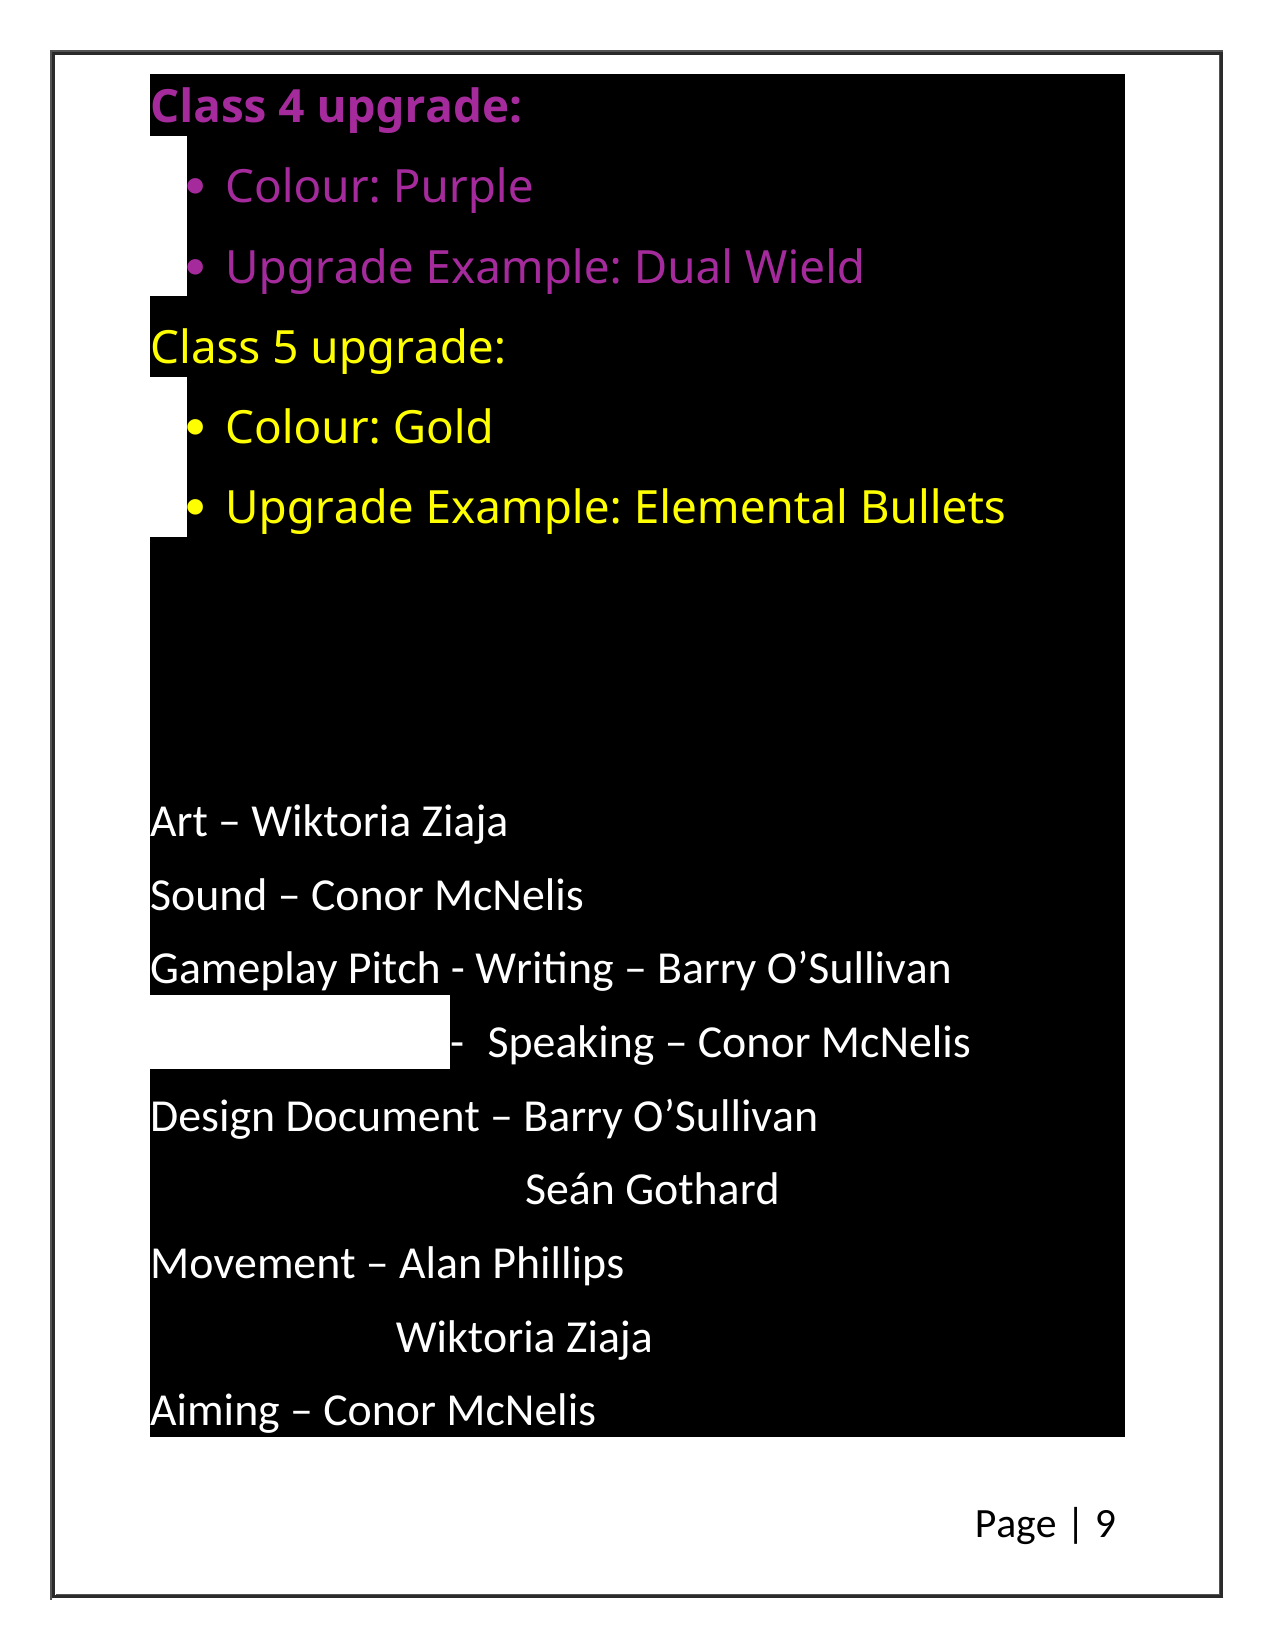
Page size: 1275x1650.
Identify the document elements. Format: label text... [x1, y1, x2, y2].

text Art – Wiktoria Ziaja [150, 792, 1125, 848]
text Movement – Alan Phillips [150, 1234, 1125, 1290]
text Aiming – Conor McNelis [150, 1381, 1125, 1437]
text Credits: [150, 671, 1125, 773]
text Class 5 upgrade: [150, 314, 1125, 377]
text Class 4 upgrade: [150, 74, 1125, 136]
list Colour: Gold [187, 394, 1125, 457]
list Speaking – Conor McNelis [450, 1013, 1125, 1069]
text Wiktoria Ziaja [150, 1308, 1125, 1363]
text Design Document – Barry O’Sullivan [150, 1087, 1125, 1143]
text Gameplay Pitch - Writing – Barry O’Sullivan [150, 939, 1125, 995]
text Sound – Conor McNelis [150, 866, 1125, 922]
text Seán Gothard [150, 1160, 1125, 1216]
list Upgrade Example: Dual Wield [187, 234, 1125, 297]
list Colour: Purple [187, 154, 1125, 216]
list Upgrade Example: Elemental Bullets [187, 475, 1125, 537]
